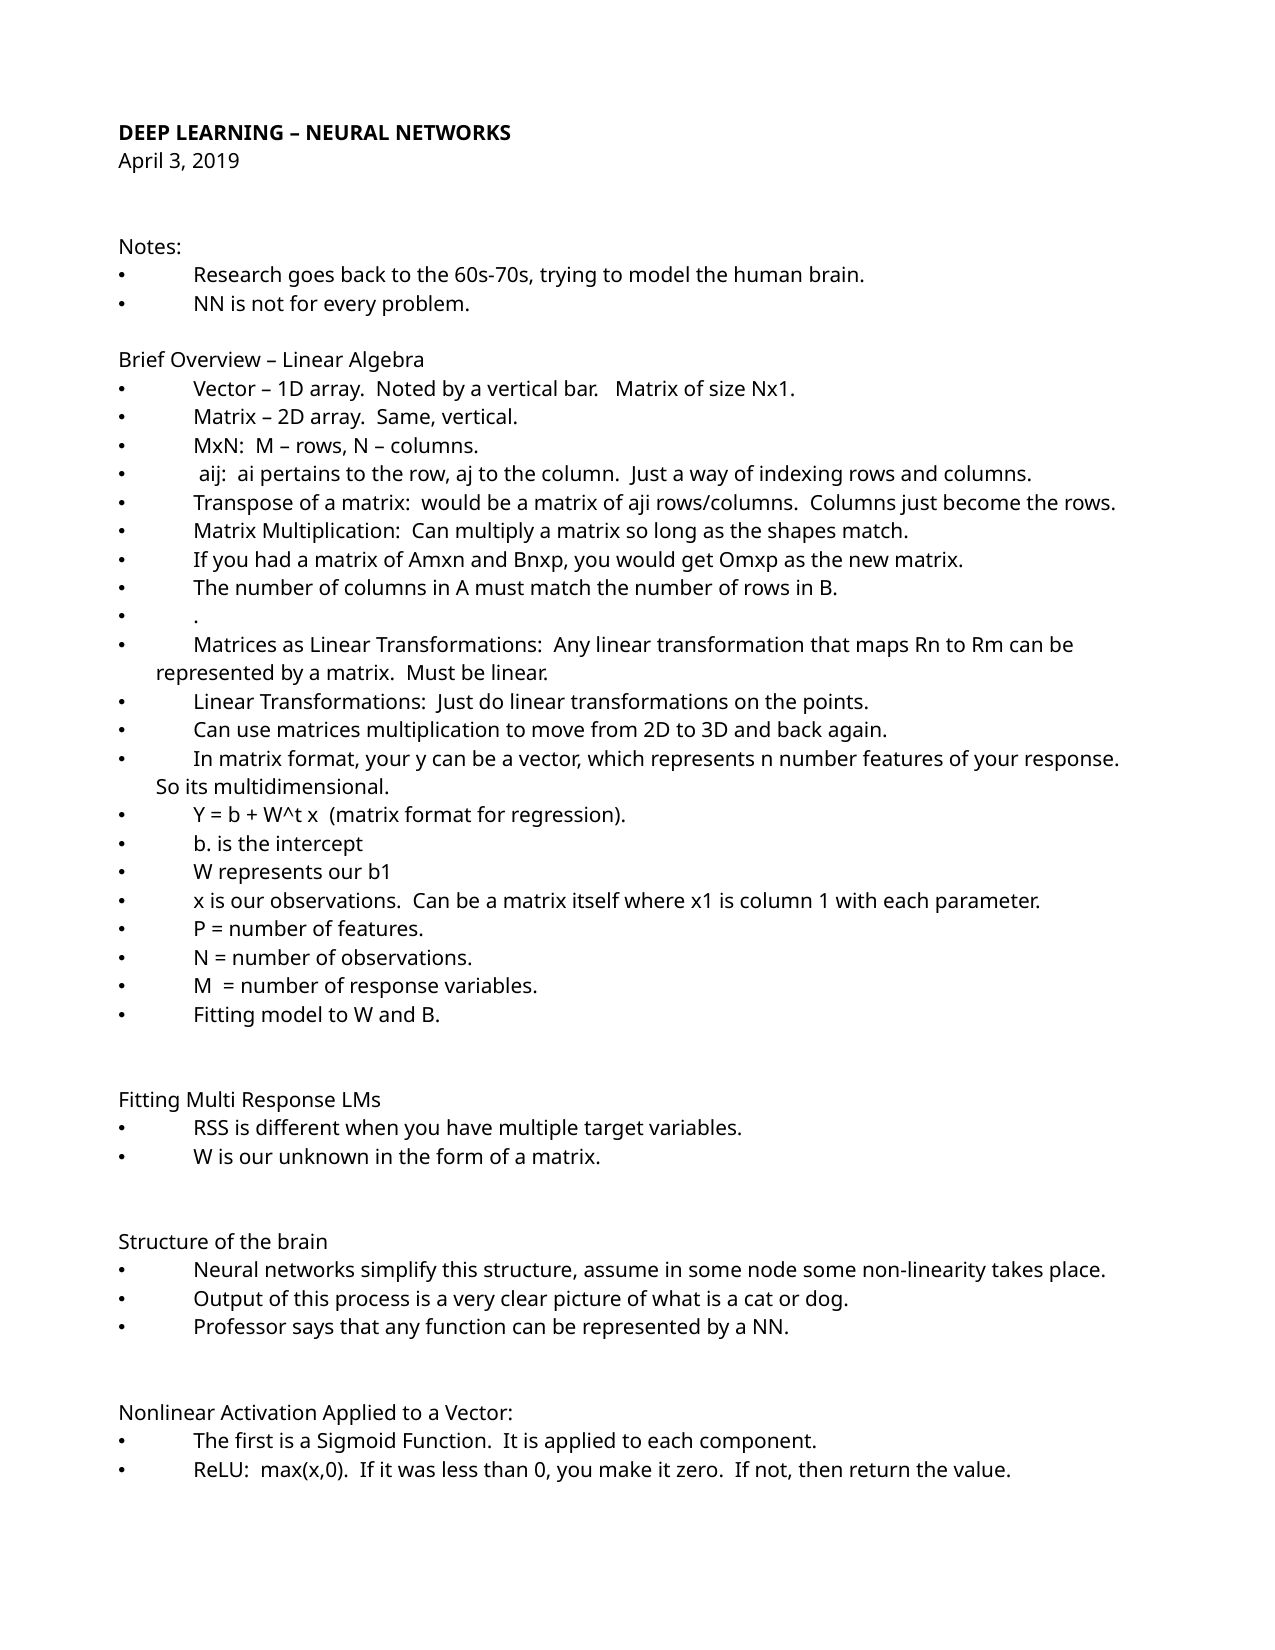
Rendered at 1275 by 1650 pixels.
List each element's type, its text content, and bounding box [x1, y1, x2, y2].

list Output of this process is a very clear picture of what is a cat or dog. [118, 1284, 1157, 1312]
list P = number of features. [118, 914, 1157, 943]
list NN is not for every problem. [118, 289, 1157, 317]
text Brief Overview – Linear Algebra [118, 346, 1157, 374]
list . [118, 602, 1157, 630]
list N = number of observations. [118, 943, 1157, 971]
list If you had a matrix of Amxn and Bnxp, you would get Omxp as the new matrix. [118, 545, 1157, 573]
list Vector – 1D array. Noted by a vertical bar. Matrix of size Nx1. [118, 374, 1157, 402]
list In matrix format, your y can be a vector, which represents n number features of your response. So its multidimensional. [118, 744, 1157, 801]
list Matrix – 2D array. Same, vertical. [118, 402, 1157, 431]
list Fitting model to W and B. [118, 1000, 1157, 1028]
list W represents our b1 [118, 857, 1157, 886]
list Neural networks simplify this structure, assume in some node some non-linearity takes place. [118, 1256, 1157, 1284]
list b. is the intercept [118, 829, 1157, 857]
list Matrix Multiplication: Can multiply a matrix so long as the shapes match. [118, 516, 1157, 545]
list Professor says that any function can be represented by a NN. [118, 1312, 1157, 1341]
text Nonlinear Activation Applied to a Vector: [118, 1398, 1157, 1426]
list x is our observations. Can be a matrix itself where x1 is column 1 with each parameter. [118, 886, 1157, 914]
list The number of columns in A must match the number of rows in B. [118, 573, 1157, 602]
list W is our unknown in the form of a matrix. [118, 1142, 1157, 1170]
list RSS is different when you have multiple target variables. [118, 1113, 1157, 1142]
list MxN: M – rows, N – columns. [118, 431, 1157, 459]
list M = number of response variables. [118, 971, 1157, 1000]
list Can use matrices multiplication to move from 2D to 3D and back again. [118, 715, 1157, 744]
list aij: ai pertains to the row, aj to the column. Just a way of indexing rows and columns. [118, 459, 1157, 488]
text Notes: [118, 232, 1157, 260]
text April 3, 2019 [118, 147, 1157, 175]
list Linear Transformations: Just do linear transformations on the points. [118, 687, 1157, 715]
text Structure of the brain [118, 1227, 1157, 1256]
list Transpose of a matrix: would be a matrix of aji rows/columns. Columns just become the rows. [118, 488, 1157, 516]
text DEEP LEARNING – NEURAL NETWORKS [118, 118, 1157, 147]
list Y = b + W^t x (matrix format for regression). [118, 801, 1157, 829]
list Research goes back to the 60s-70s, trying to model the human brain. [118, 260, 1157, 289]
list ReLU: max(x,0). If it was less than 0, you make it zero. If not, then return the value. [118, 1455, 1157, 1483]
list The first is a Sigmoid Function. It is applied to each component. [118, 1426, 1157, 1455]
list Matrices as Linear Transformations: Any linear transformation that maps Rn to Rm can be represented by a matrix. Must be linear. [118, 630, 1157, 687]
text Fitting Multi Response LMs [118, 1085, 1157, 1113]
